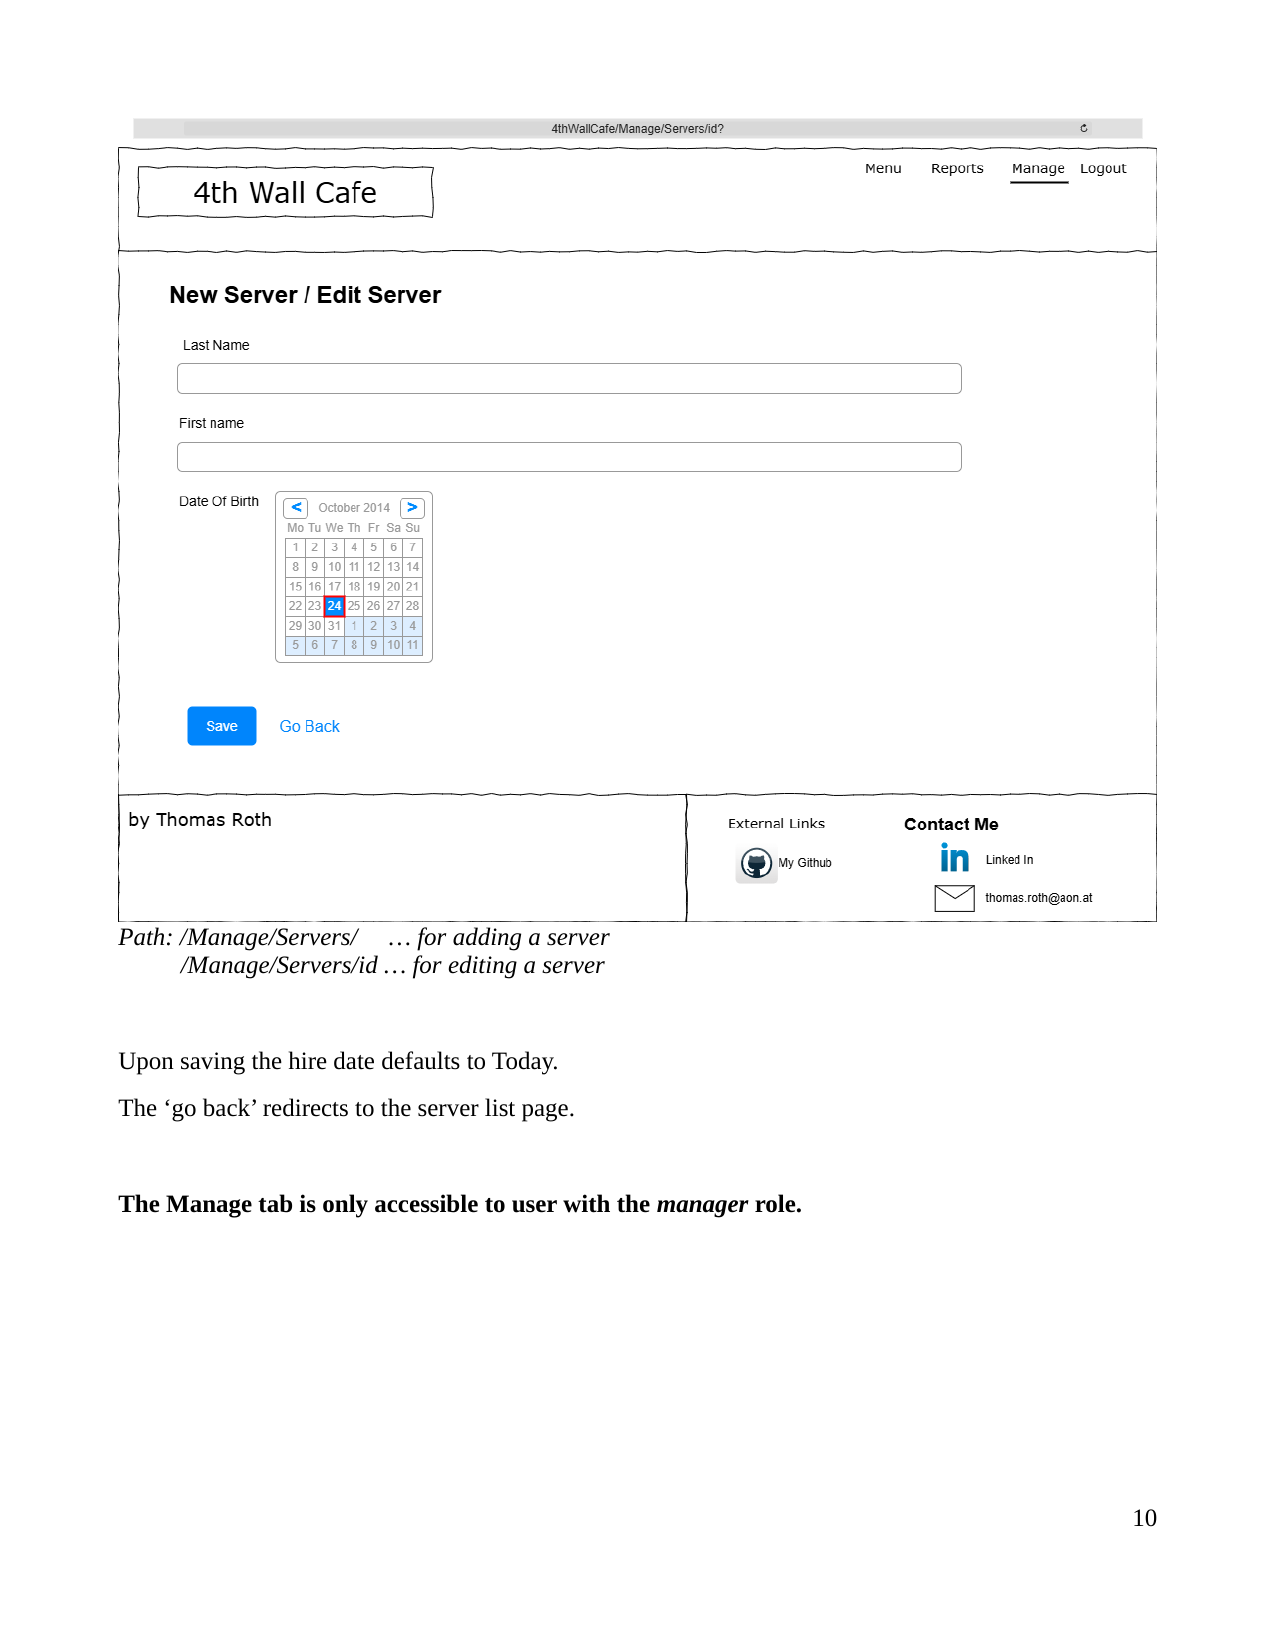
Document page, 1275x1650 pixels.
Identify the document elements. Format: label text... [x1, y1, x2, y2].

text Path: /Manage/Servers/ … for adding a server [118, 922, 1157, 951]
text /Manage/Servers/id … for editing a server [118, 951, 1157, 979]
text The ‘go back’ redirects to the server list page. [118, 1093, 1157, 1122]
text Upon saving the hire date defaults to Today. [118, 1046, 1157, 1074]
picture [118, 118, 1157, 922]
text The Manage tab is only accessible to user with the manager role. [118, 1189, 1157, 1217]
